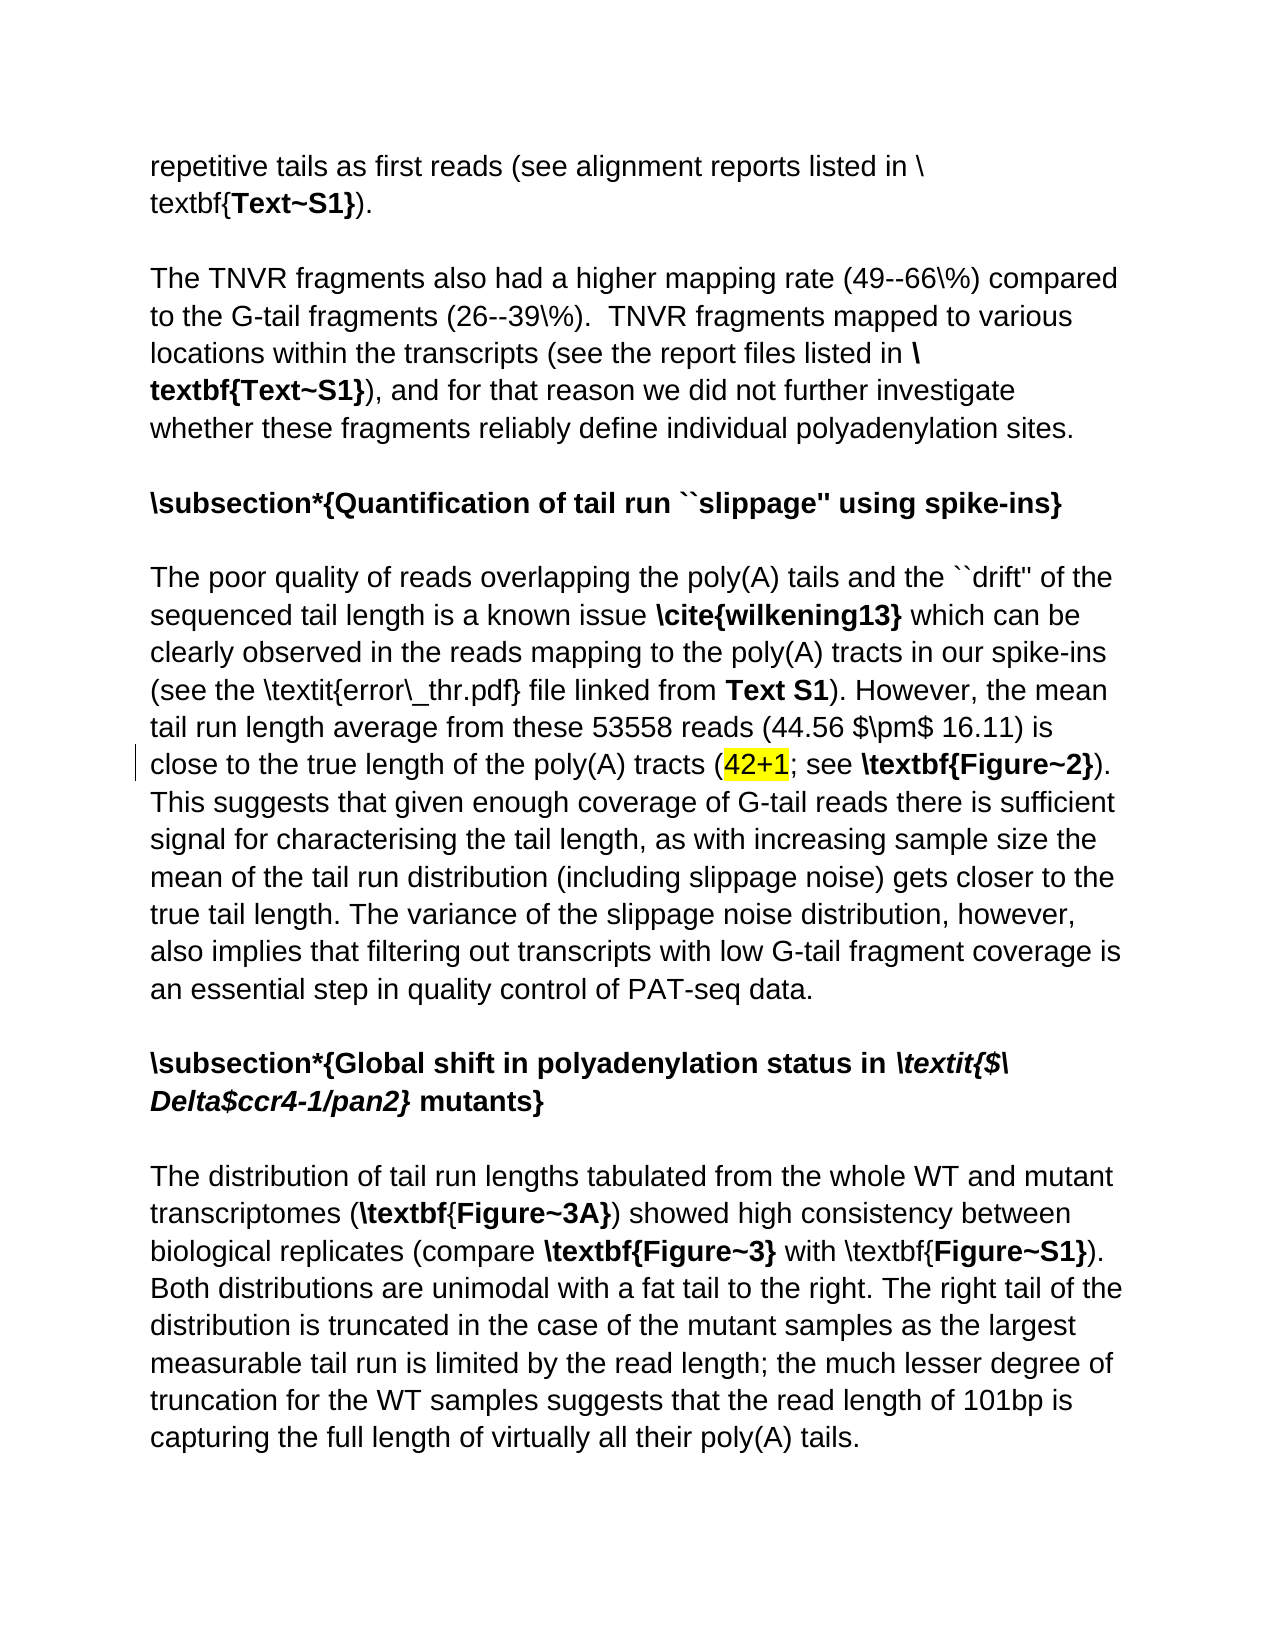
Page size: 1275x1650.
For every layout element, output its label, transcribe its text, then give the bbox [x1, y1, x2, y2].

text The poor quality of reads overlapping the poly(A) tails and the ``drift'' of the sequenced tail length is a known issue \cite{wilkening13} which can be clearly observed in the reads mapping to the poly(A) tracts in our spike-ins (see the \textit{error\_thr.pdf} file linked from Text S1). However, the mean tail run length average from these 53558 reads (44.56 $\pm$ 16.11) is close to the true length of the poly(A) tracts (42+1; see \textbf{Figure~2}). This suggests that given enough coverage of G-tail reads there is sufficient signal for characterising the tail length, as with increasing sample size the mean of the tail run distribution (including slippage noise) gets closer to the true tail length. The variance of the slippage noise distribution, however, also implies that filtering out transcripts with low G-tail fragment coverage is an essential step in quality control of PAT-seq data. [150, 561, 1125, 1005]
text The TNVR fragments also had a higher mapping rate (49--66\%) compared to the G-tail fragments (26--39\%). TNVR fragments mapped to various locations within the transcripts (see the report files listed in \textbf{Text~S1}), and for that reason we did not further investigate whether these fragments reliably define individual polyadenylation sites. [150, 262, 1125, 444]
text repetitive tails as first reads (see alignment reports listed in \textbf{Text~S1}). [150, 150, 1125, 220]
text The distribution of tail run lengths tabulated from the whole WT and mutant transcriptomes (\textbf{Figure~3A}) showed high consistency between biological replicates (compare \textbf{Figure~3} with \textbf{Figure~S1}). Both distributions are unimodal with a fat tail to the right. The right tail of the distribution is truncated in the case of the mutant samples as the largest measurable tail run is limited by the read length; the much lesser degree of truncation for the WT samples suggests that the read length of 101bp is capturing the full length of virtually all their poly(A) tails. [150, 1160, 1125, 1454]
text \subsection*{Quantification of tail run ``slippage'' using spike-ins} [150, 487, 1125, 519]
text \subsection*{Global shift in polyadenylation status in \textit{$\Delta$ccr4-1/pan2} mutants} [150, 1047, 1125, 1117]
